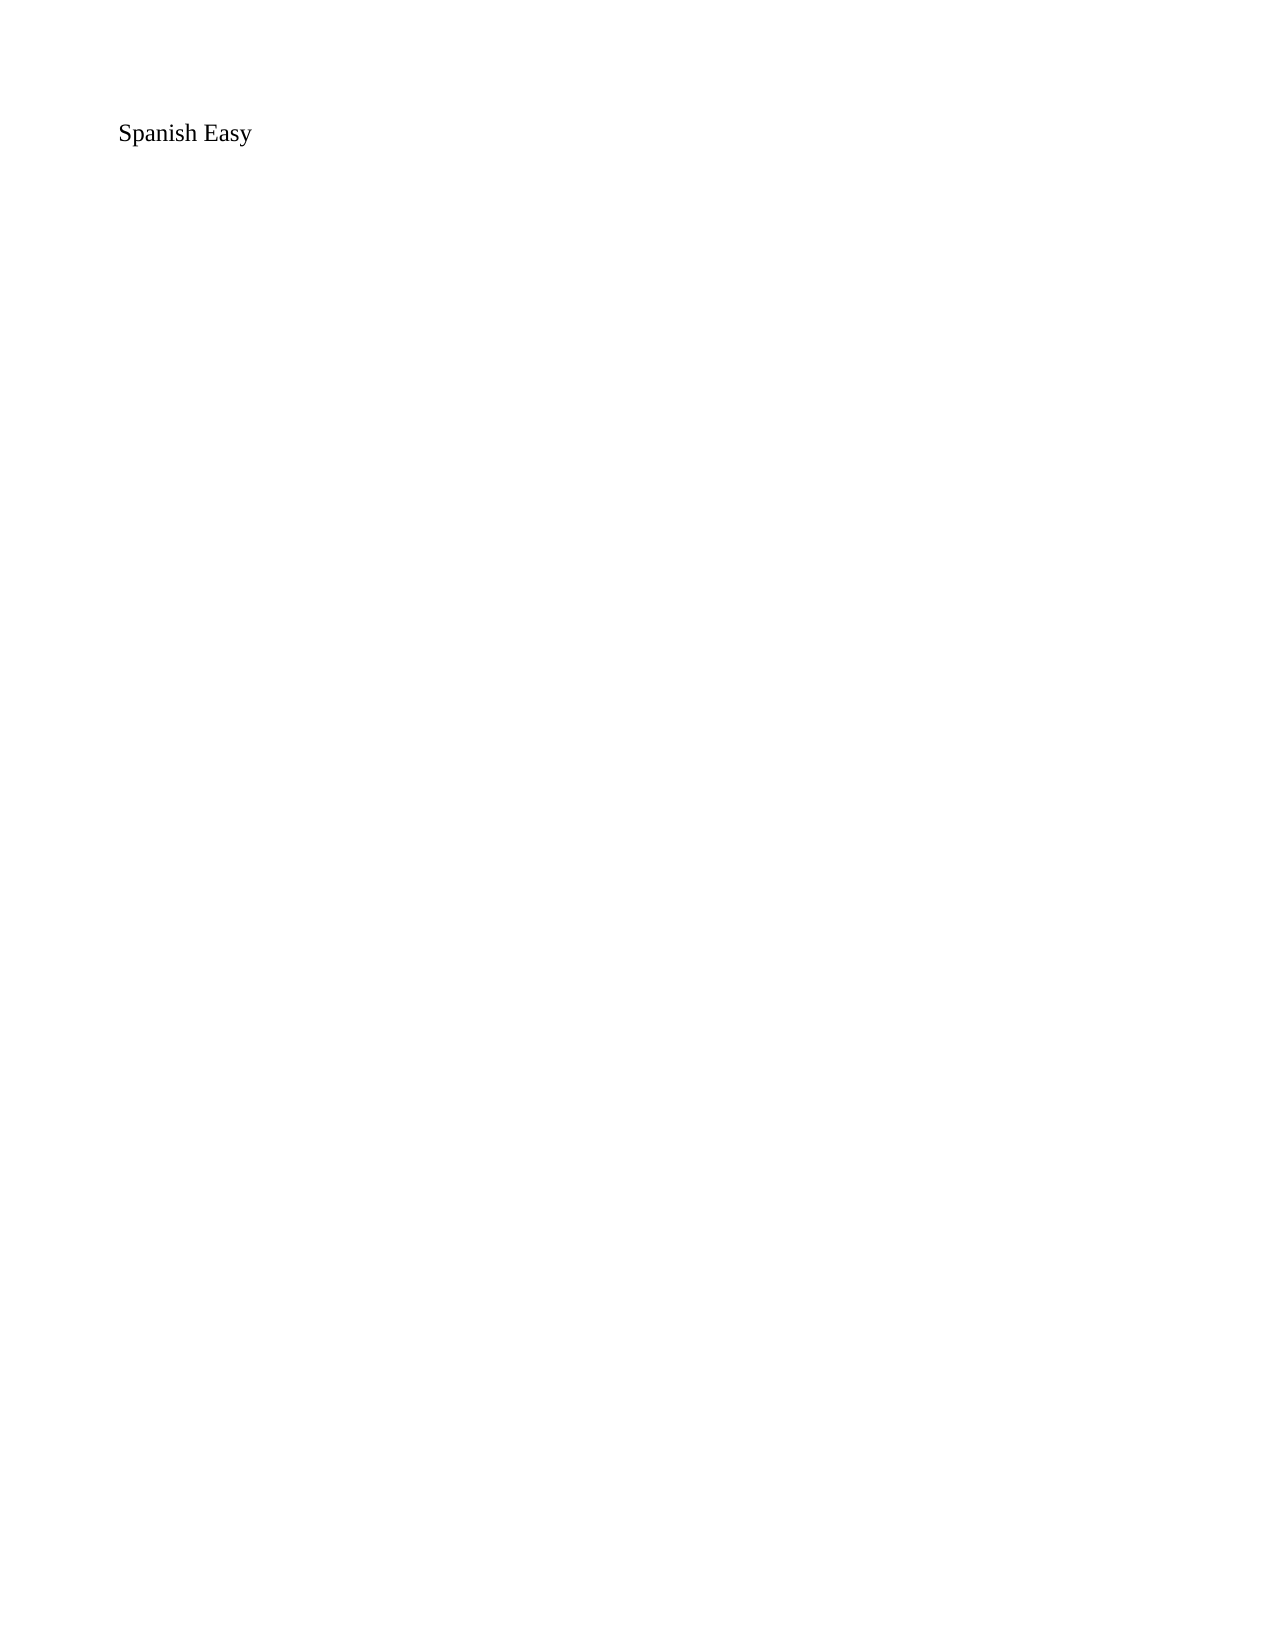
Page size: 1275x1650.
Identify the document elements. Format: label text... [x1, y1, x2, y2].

text Spanish Easy [118, 118, 1157, 147]
